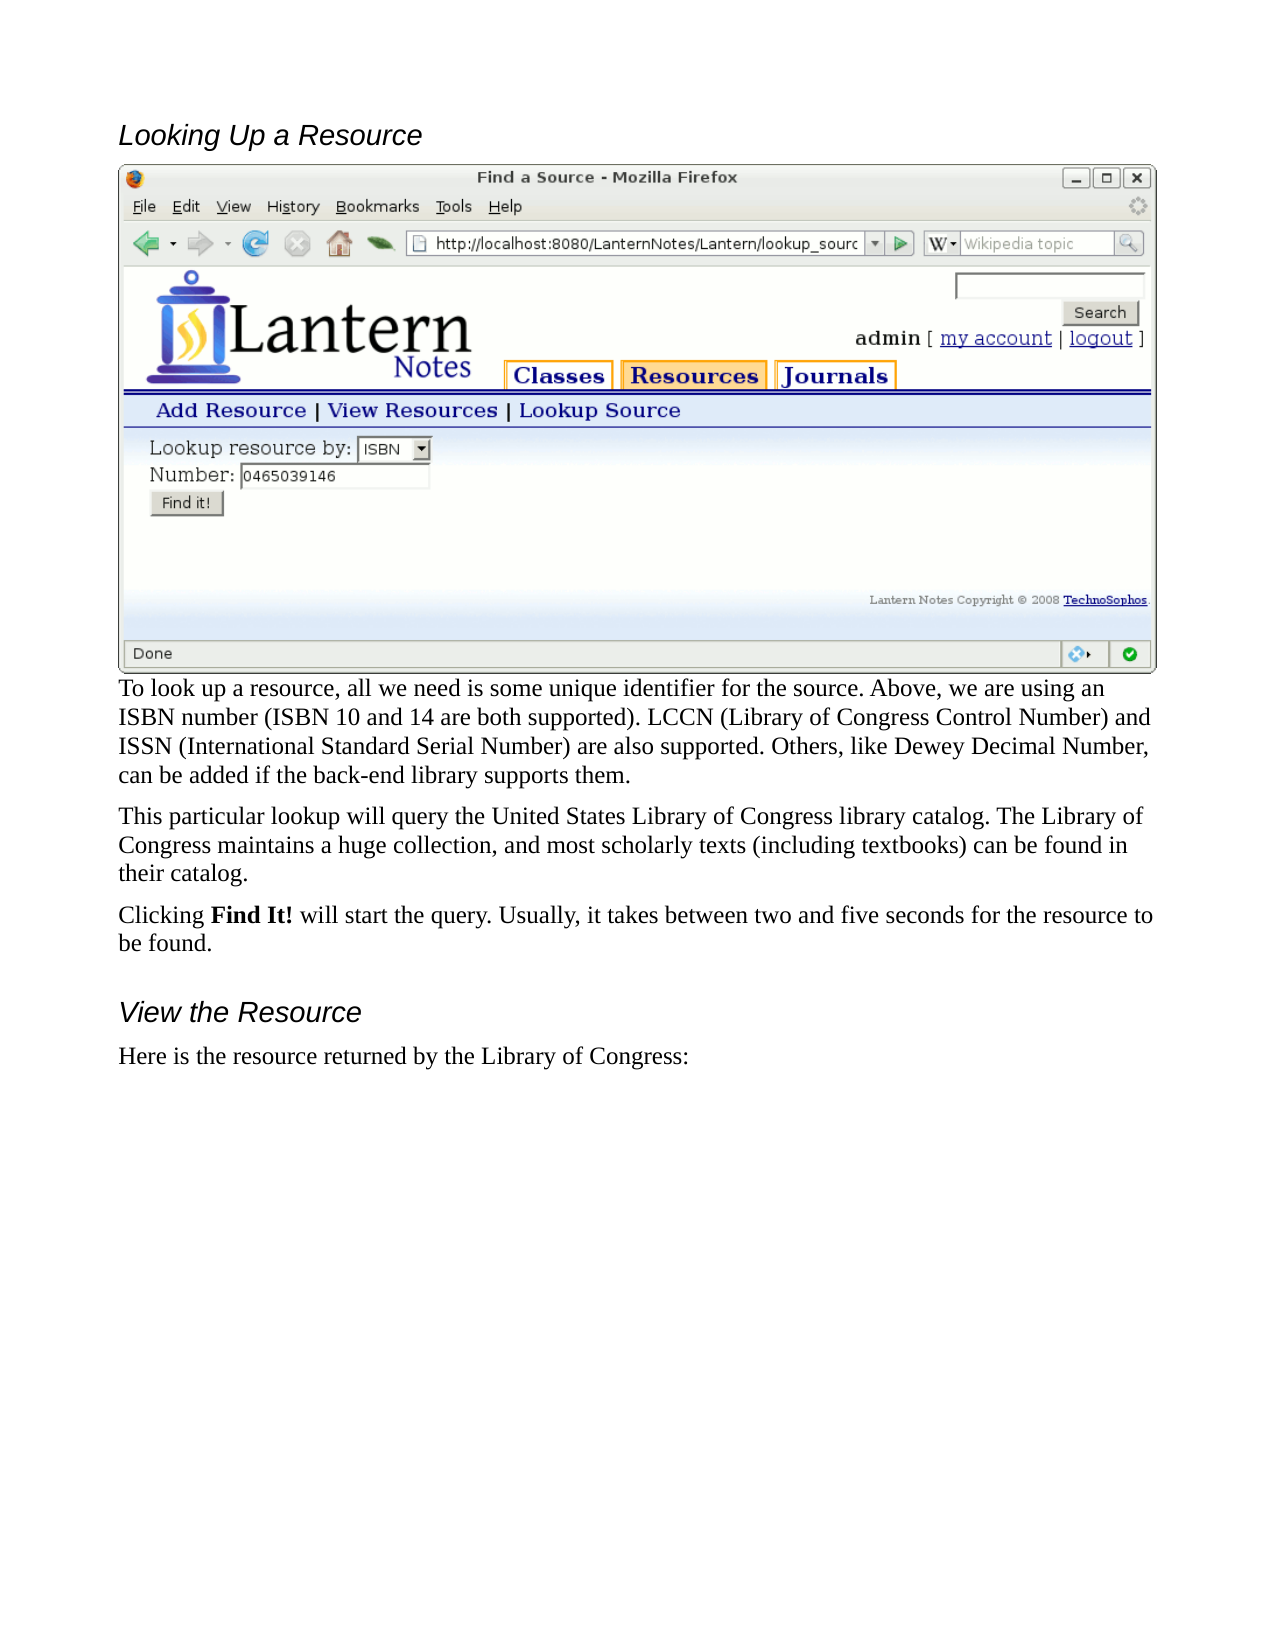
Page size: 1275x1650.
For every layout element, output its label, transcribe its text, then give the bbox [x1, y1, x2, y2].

subtitle View the Resource [118, 995, 1157, 1028]
text To look up a resource, all we need is some unique identifier for the source. Above, we are using an ISBN number (ISBN 10 and 14 are both supported). LCCN (Library of Congress Control Number) and ISSN (International Standard Serial Number) are also supported. Others, like Dewey Decimal Number, can be added if the back-end library supports them. [118, 674, 1157, 788]
text Here is the resource returned by the Library of Congress: [118, 1041, 1157, 1069]
picture [118, 164, 1157, 674]
text Clicking Find It! will start the query. Usually, it takes between two and five seconds for the resource to be found. [118, 900, 1157, 957]
subtitle Looking Up a Resource [118, 118, 1157, 152]
text This particular lookup will query the United States Library of Congress library catalog. The Library of Congress maintains a huge collection, and most scholarly texts (including textbooks) can be found in their catalog. [118, 801, 1157, 887]
